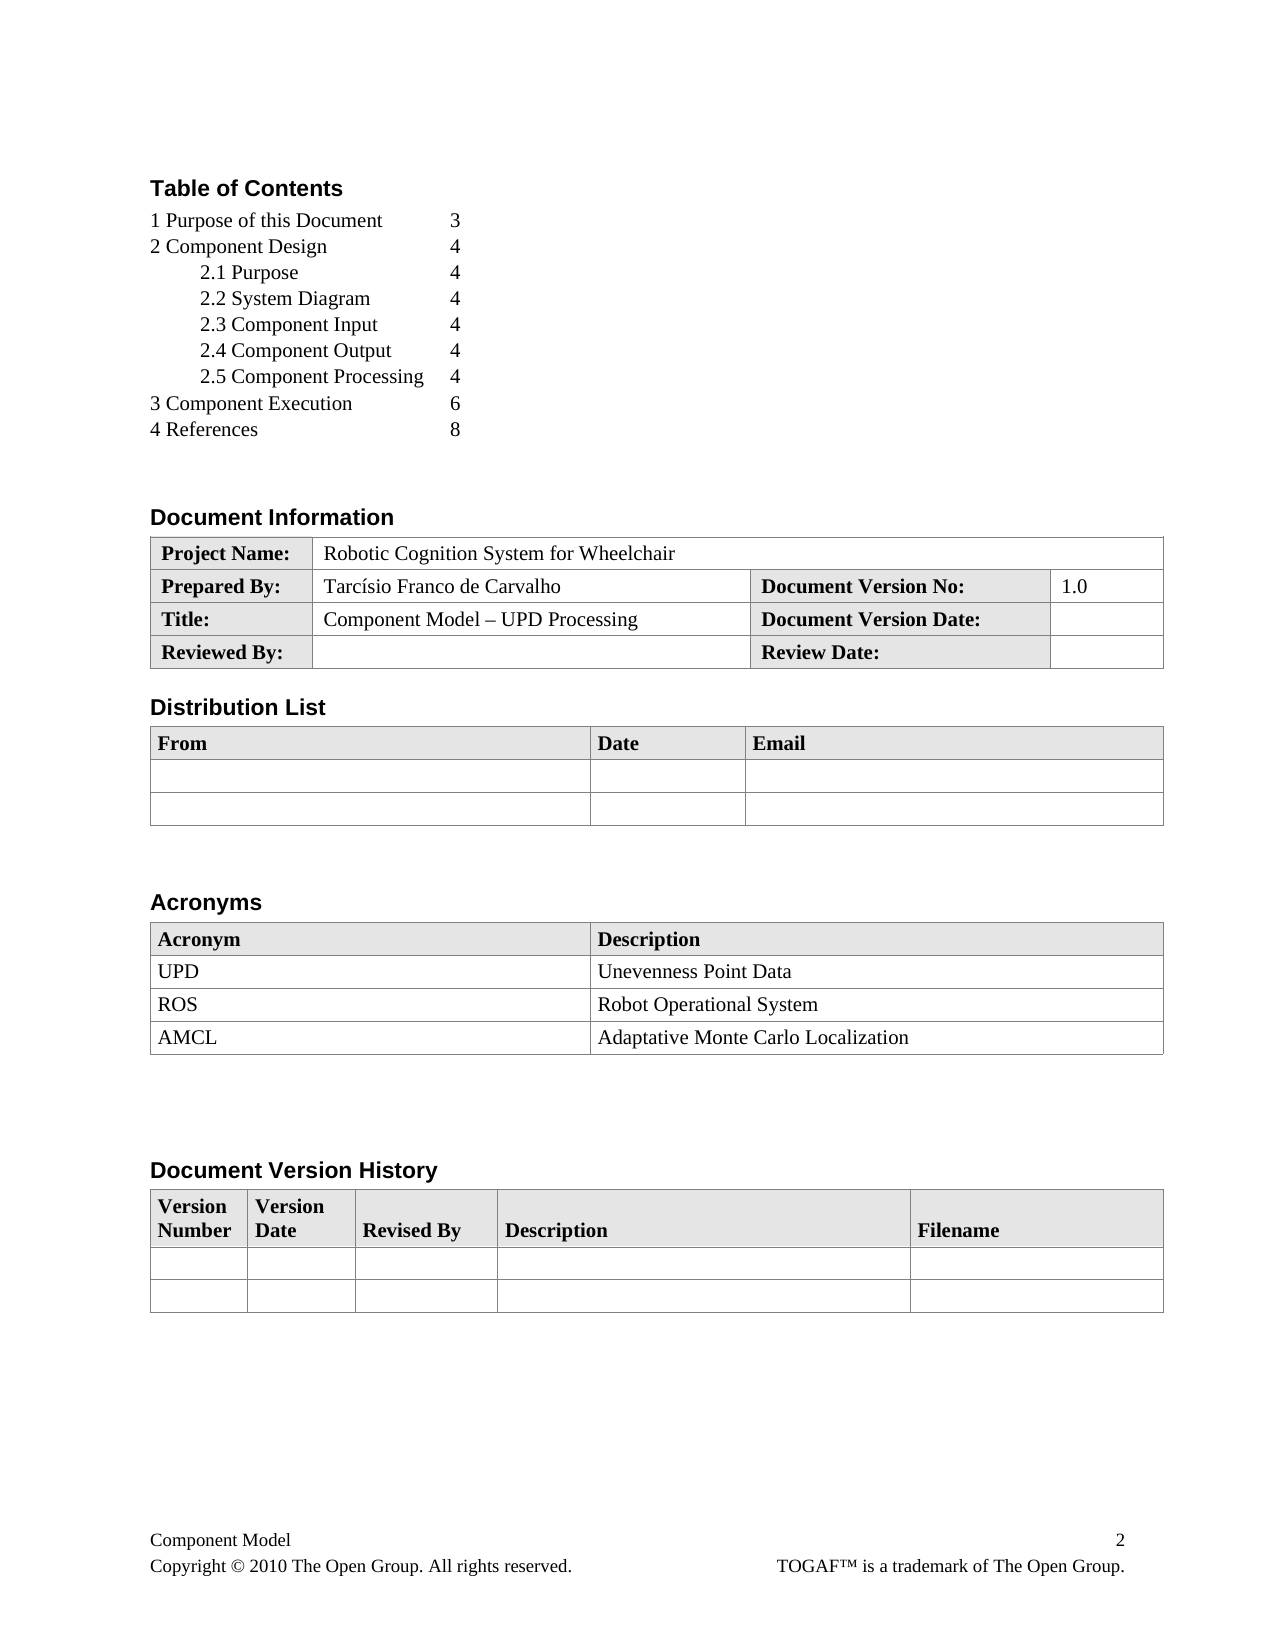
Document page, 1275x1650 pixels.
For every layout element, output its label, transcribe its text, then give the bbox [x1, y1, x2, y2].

table_cell Prepared By: [151, 570, 312, 602]
text 4 References 8 [150, 417, 1125, 441]
table_header Robotic Cognition System for Wheelchair [313, 538, 1163, 569]
table_header Version Date [248, 1190, 355, 1246]
table_cell Document Version No: [751, 570, 1050, 602]
table_header Description [591, 923, 1163, 955]
table_header Project Name: [151, 538, 312, 569]
table_cell UPD [151, 956, 590, 988]
table_cell AMCL [151, 1022, 590, 1053]
text 2.3 Component Input 4 [200, 312, 1125, 336]
table_header Description [498, 1190, 910, 1246]
table_header Date [591, 727, 745, 759]
table_cell 1.0 [1051, 570, 1163, 602]
table_cell Tarcísio Franco de Carvalho [313, 570, 750, 602]
table_cell Title: [151, 603, 312, 635]
table_cell Robot Operational System [591, 989, 1163, 1021]
subtitle Acronyms [150, 889, 1125, 916]
table_cell [498, 1248, 910, 1279]
table_cell [591, 793, 745, 825]
subtitle Document Information [150, 504, 1125, 530]
table_cell [356, 1280, 497, 1312]
subtitle Distribution List [150, 693, 1125, 720]
text 3 Component Execution 6 [150, 391, 1125, 415]
table_cell [1051, 603, 1163, 635]
table_header Revised By [356, 1190, 497, 1246]
text 2.5 Component Processing 4 [200, 364, 1125, 388]
table_cell [591, 760, 745, 792]
table_cell Reviewed By: [151, 636, 312, 668]
table_cell [248, 1280, 355, 1312]
text 2.2 System Diagram 4 [200, 286, 1125, 310]
subtitle Table of Contents [150, 175, 1125, 201]
table_header From [151, 727, 590, 759]
table_cell [151, 1280, 247, 1312]
text 2.1 Purpose 4 [200, 260, 1125, 284]
table_cell [356, 1248, 497, 1279]
table_cell [746, 760, 1163, 792]
text 1 Purpose of this Document 3 [150, 208, 1125, 232]
table_cell Document Version Date: [751, 603, 1050, 635]
table_cell [151, 760, 590, 792]
table_cell [151, 793, 590, 825]
table_header Filename [911, 1190, 1163, 1246]
table_cell [151, 1248, 247, 1279]
table_cell Unevenness Point Data [591, 956, 1163, 988]
table_cell Review Date: [751, 636, 1050, 668]
table_cell ROS [151, 989, 590, 1021]
table_cell Adaptative Monte Carlo Localization [591, 1022, 1163, 1053]
table_cell [911, 1248, 1163, 1279]
table_header Version Number [151, 1190, 247, 1246]
table_cell [746, 793, 1163, 825]
table_cell [248, 1248, 355, 1279]
table_cell [498, 1280, 910, 1312]
text 2 Component Design 4 [150, 234, 1125, 258]
table_cell Component Model – UPD Processing [313, 603, 750, 635]
table_cell [911, 1280, 1163, 1312]
table_header Acronym [151, 923, 590, 955]
text 2.4 Component Output 4 [200, 338, 1125, 362]
table_header Email [746, 727, 1163, 759]
subtitle Document Version History [150, 1157, 1125, 1183]
table_cell [313, 636, 750, 668]
table_cell [1051, 636, 1163, 668]
